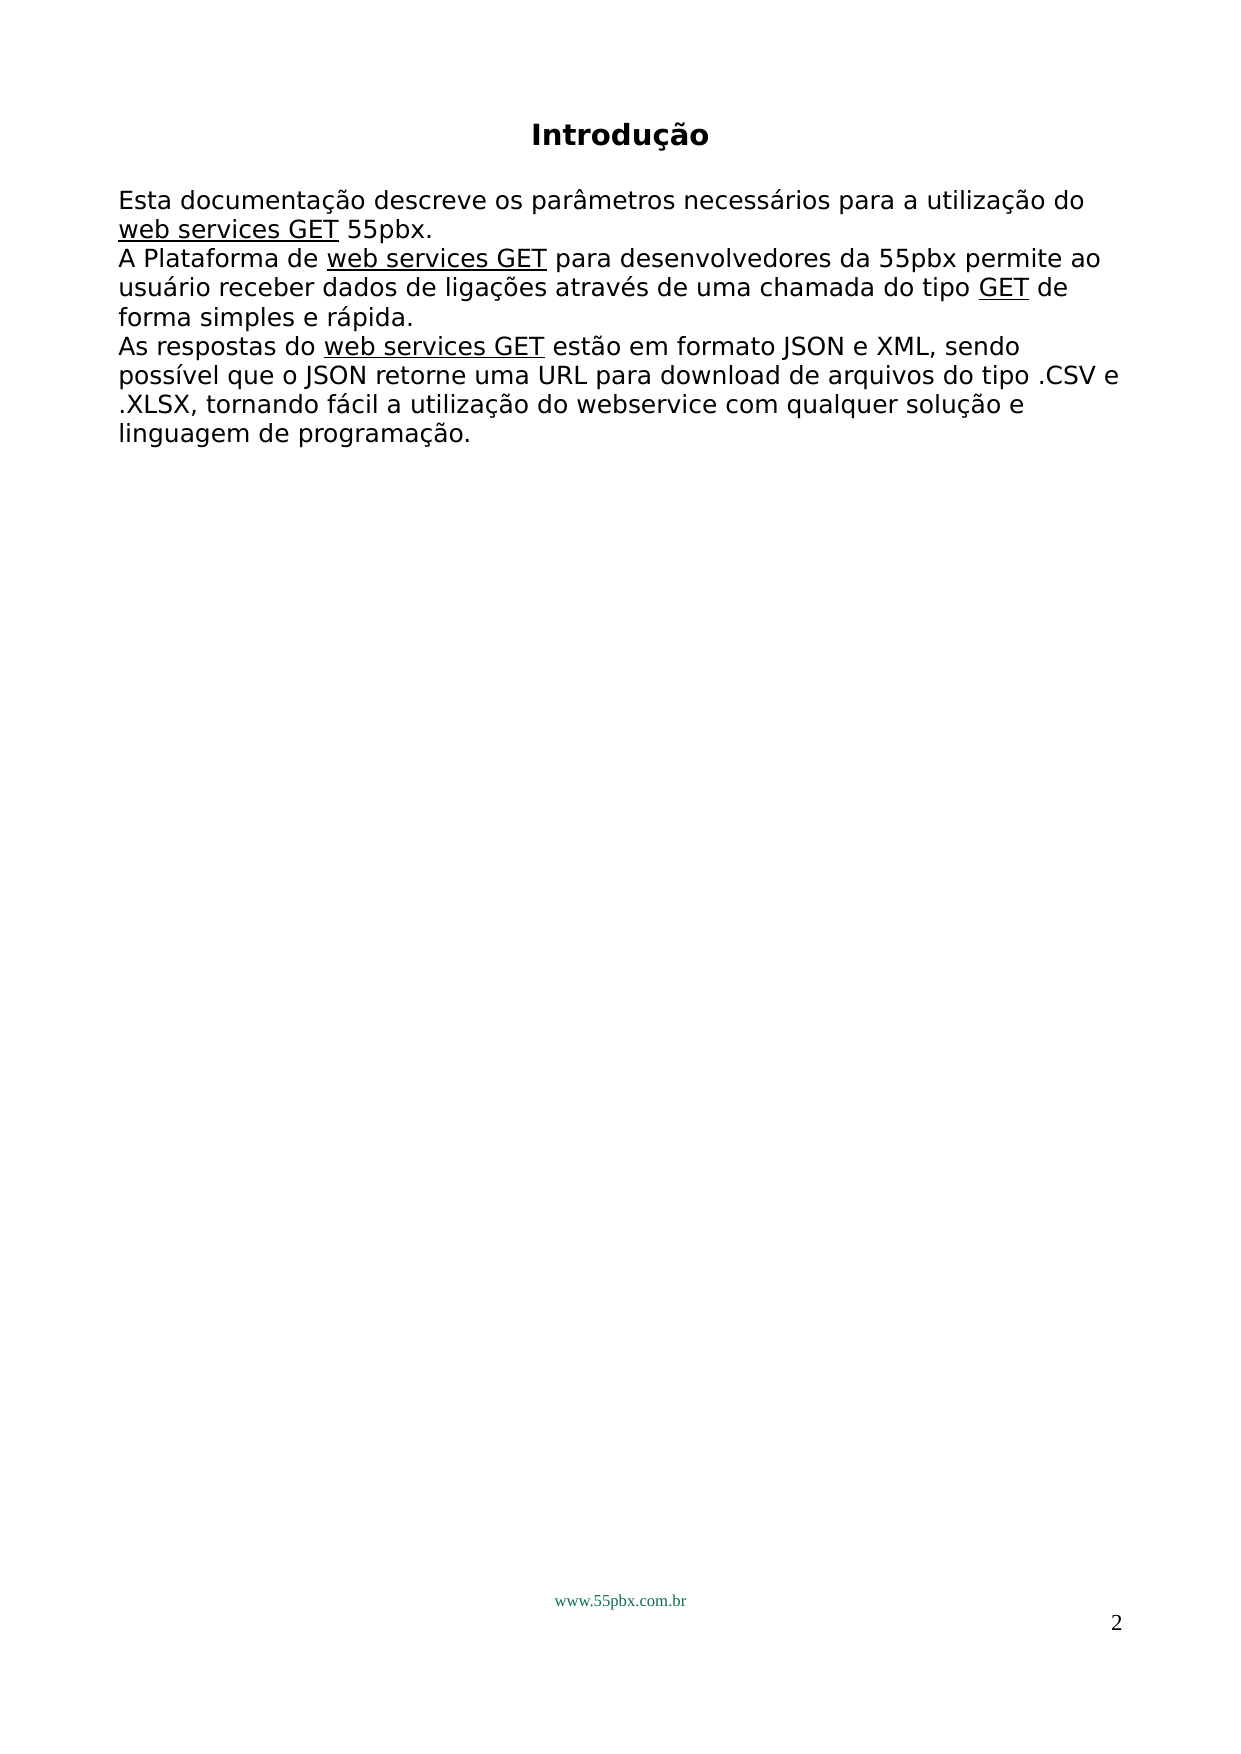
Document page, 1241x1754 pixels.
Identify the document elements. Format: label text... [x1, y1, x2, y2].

text Esta documentação descreve os parâmetros necessários para a utilização do web services GET 55pbx. [118, 186, 1122, 244]
text Introdução [118, 118, 1122, 152]
text A Plataforma de web services GET para desenvolvedores da 55pbx permite ao usuário receber dados de ligações através de uma chamada do tipo GET de forma simples e rápida. [118, 244, 1122, 332]
text As respostas do web services GET estão em formato JSON e XML, sendo possível que o JSON retorne uma URL para download de arquivos do tipo .CSV e .XLSX, tornando fácil a utilização do webservice com qualquer solução e linguagem de programação. [118, 332, 1122, 448]
